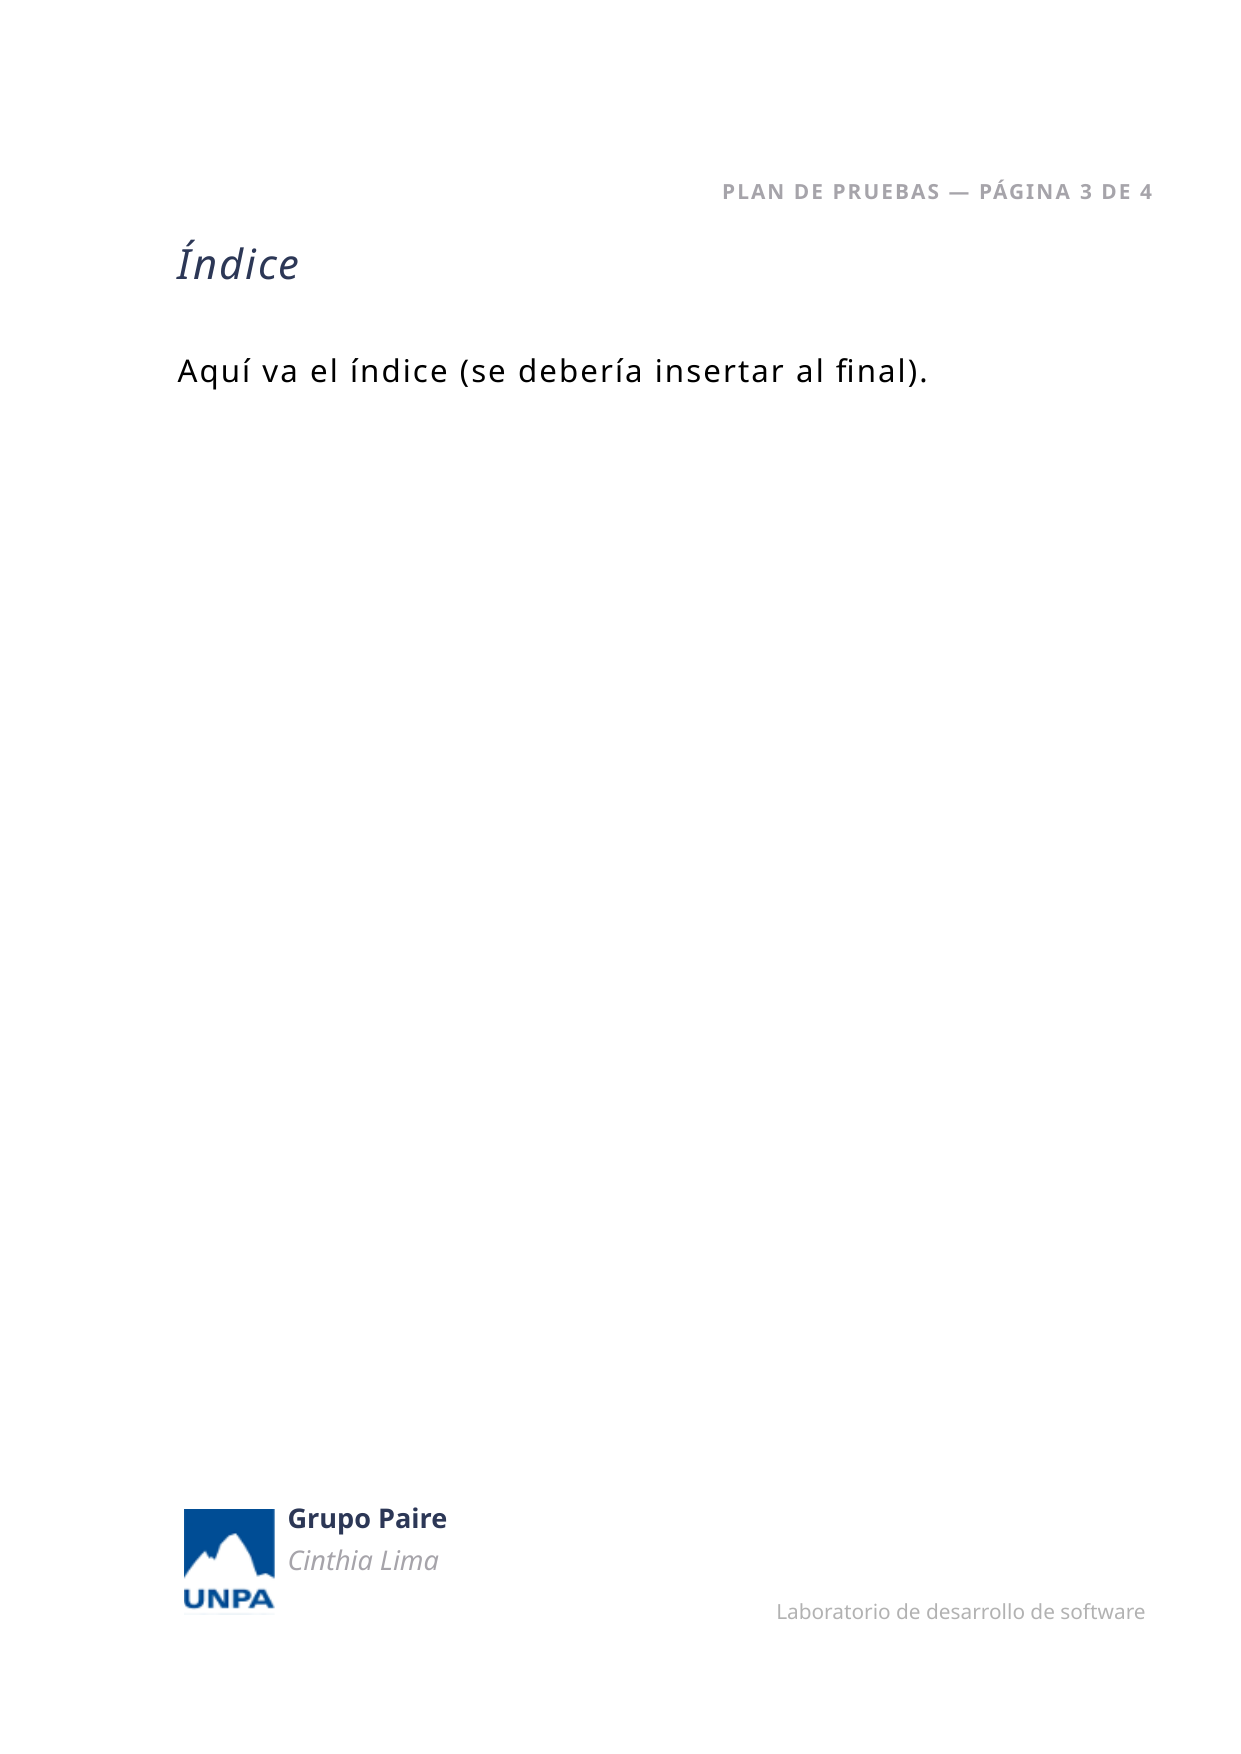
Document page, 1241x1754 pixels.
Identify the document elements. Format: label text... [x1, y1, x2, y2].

text Índice [177, 235, 1152, 292]
picture [184, 1509, 275, 1615]
text Aquí va el índice (se debería insertar al final). [177, 349, 1152, 392]
